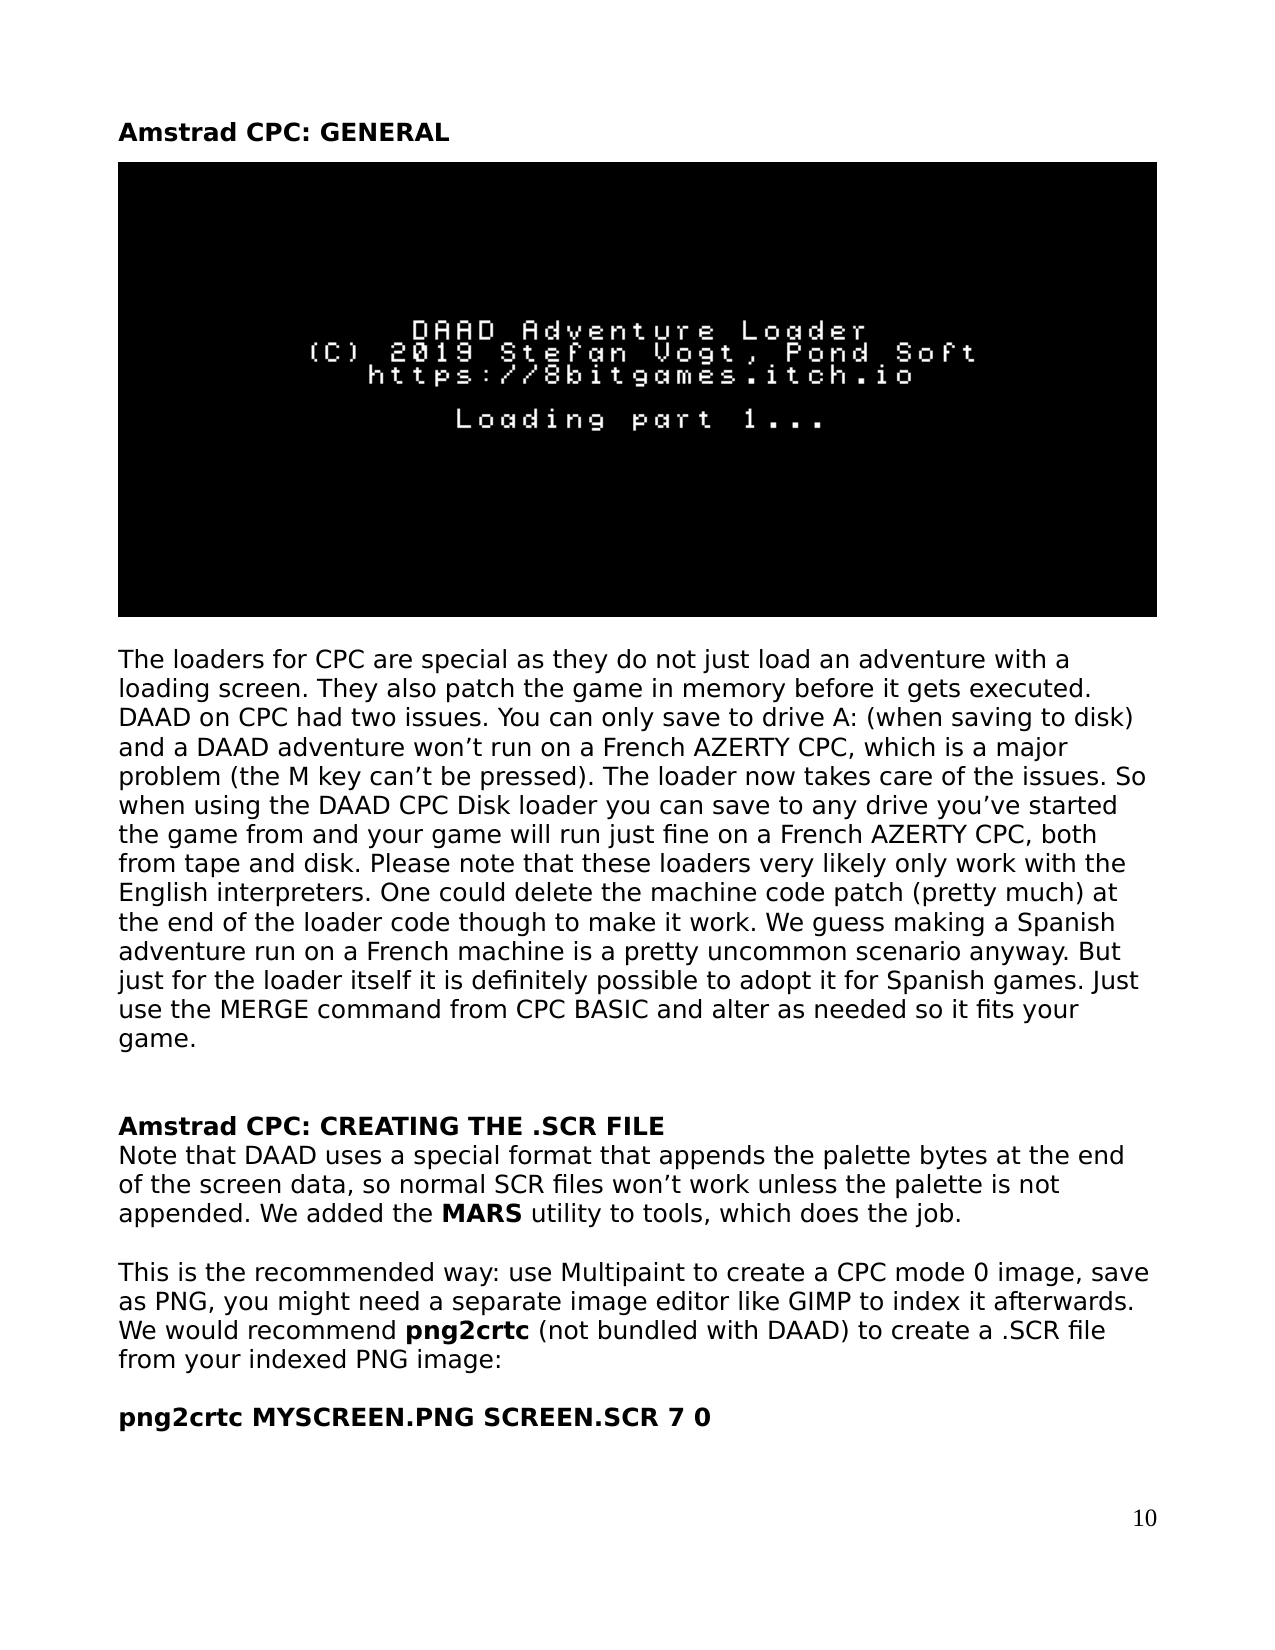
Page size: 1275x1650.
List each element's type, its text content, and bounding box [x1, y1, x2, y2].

text This is the recommended way: use Multipaint to create a CPC mode 0 image, save as PNG, you might need a separate image editor like GIMP to index it afterwards. We would recommend png2crtc (not bundled with DAAD) to create a .SCR file from your indexed PNG image: [118, 1258, 1157, 1374]
text Note that DAAD uses a special format that appends the palette bytes at the end of the screen data, so normal SCR files won’t work unless the palette is not appended. We added the MARS utility to tools, which does the job. [118, 1141, 1157, 1229]
text The loaders for CPC are special as they do not just load an adventure with a loading screen. They also patch the game in memory before it gets executed. DAAD on CPC had two issues. You can only save to drive A: (when saving to disk) and a DAAD adventure won’t run on a French AZERTY CPC, which is a major problem (the M key can’t be pressed). The loader now takes care of the issues. So when using the DAAD CPC Disk loader you can save to any drive you’ve started the game from and your game will run just fine on a French AZERTY CPC, both from tape and disk. Please note that these loaders very likely only work with the English interpreters. One could delete the machine code patch (pretty much) at the end of the loader code though to make it work. We guess making a Spanish adventure run on a French machine is a pretty uncommon scenario anyway. But just for the loader itself it is definitely possible to adopt it for Spanish games. Just use the MERGE command from CPC BASIC and alter as needed so it fits your game. [118, 645, 1157, 1054]
text png2crtc MYSCREEN.PNG SCREEN.SCR 7 0 [118, 1404, 1157, 1433]
text Amstrad CPC: GENERAL [118, 118, 1157, 147]
text Amstrad CPC: CREATING THE .SCR FILE [118, 1112, 1157, 1141]
picture [118, 162, 1157, 617]
